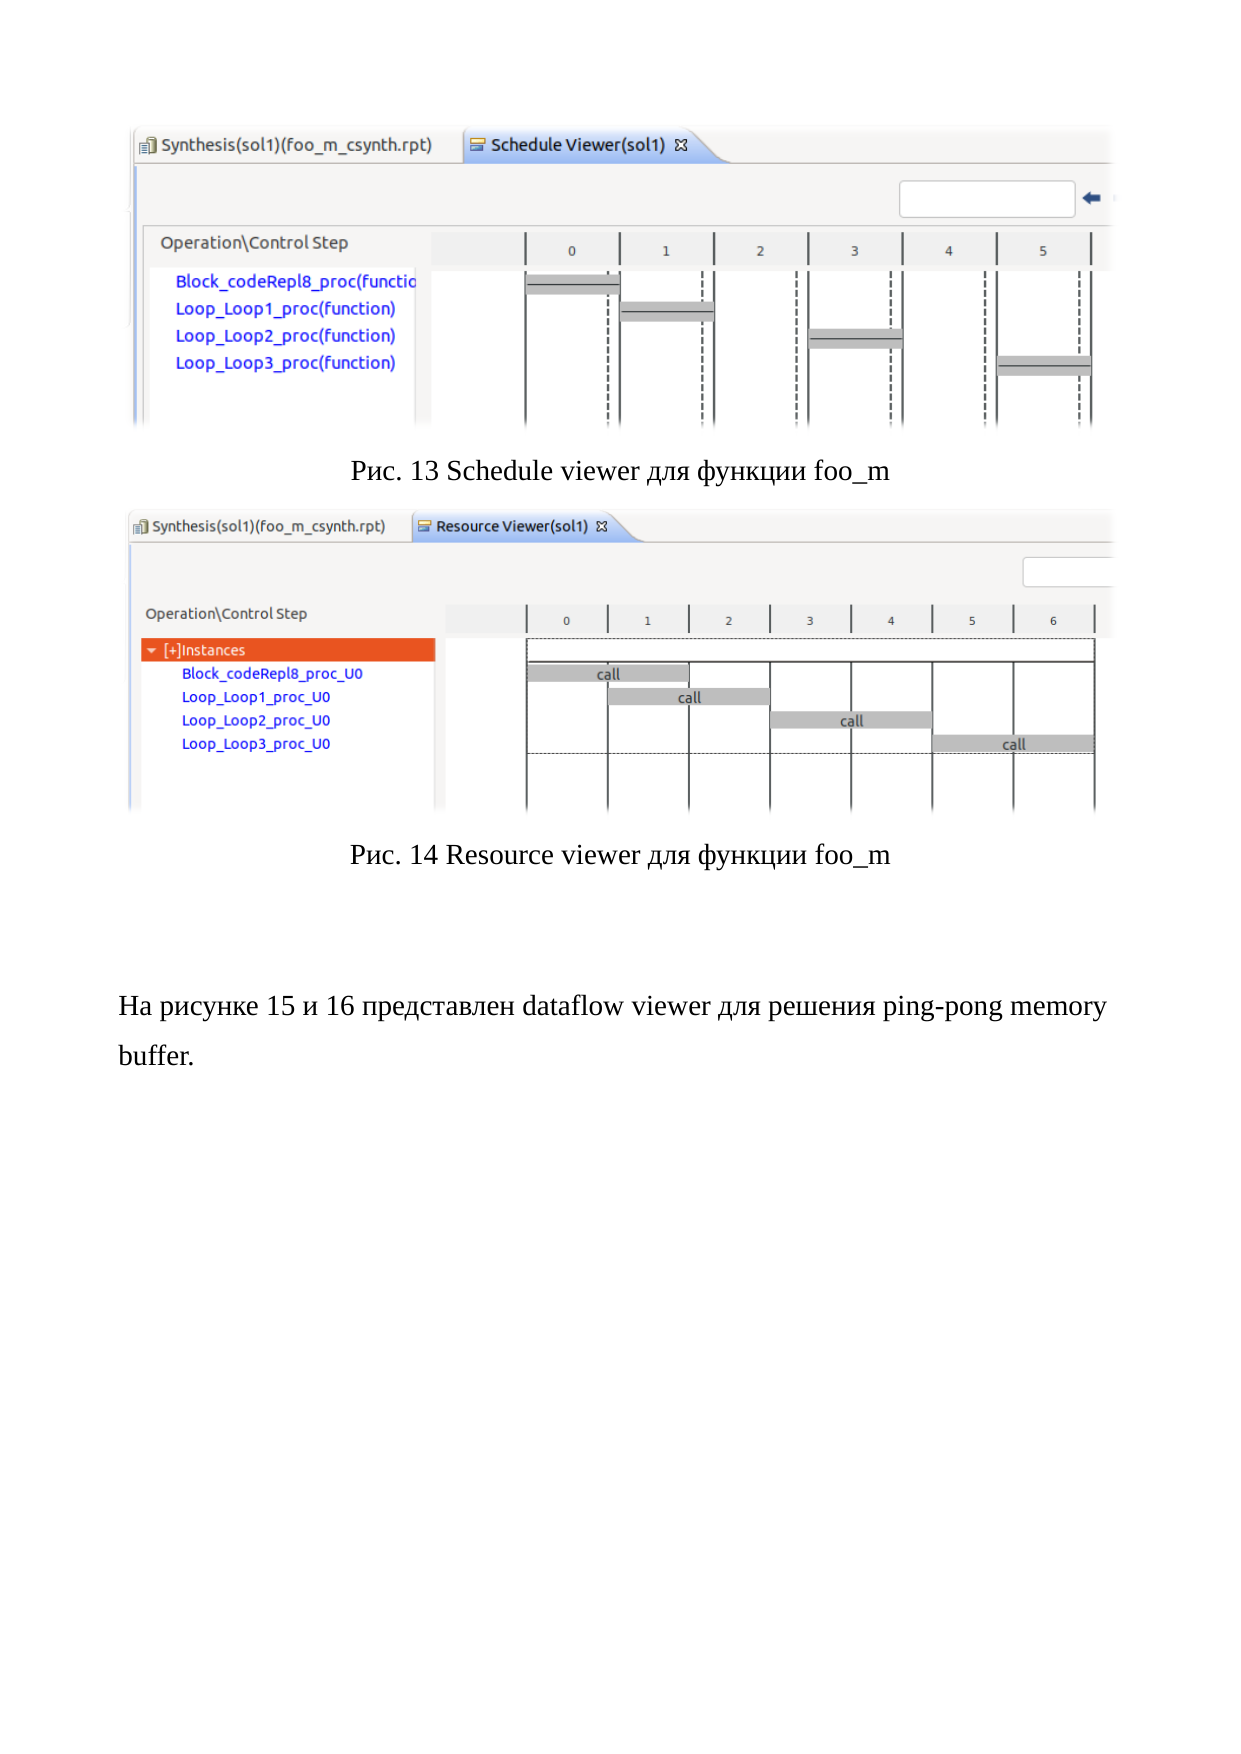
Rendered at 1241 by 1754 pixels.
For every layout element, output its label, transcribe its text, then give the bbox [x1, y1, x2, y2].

picture [118, 502, 1123, 820]
text Рис. 14 Resource viewer для функции foo_m [118, 820, 1122, 870]
text Рис. 13 Schedule viewer для функции foo_m [118, 436, 1122, 486]
text На рисунке 15 и 16 представлен dataflow viewer для решения ping-pong memory [118, 988, 1122, 1021]
text buffer. [118, 1038, 1122, 1072]
picture [118, 118, 1123, 436]
